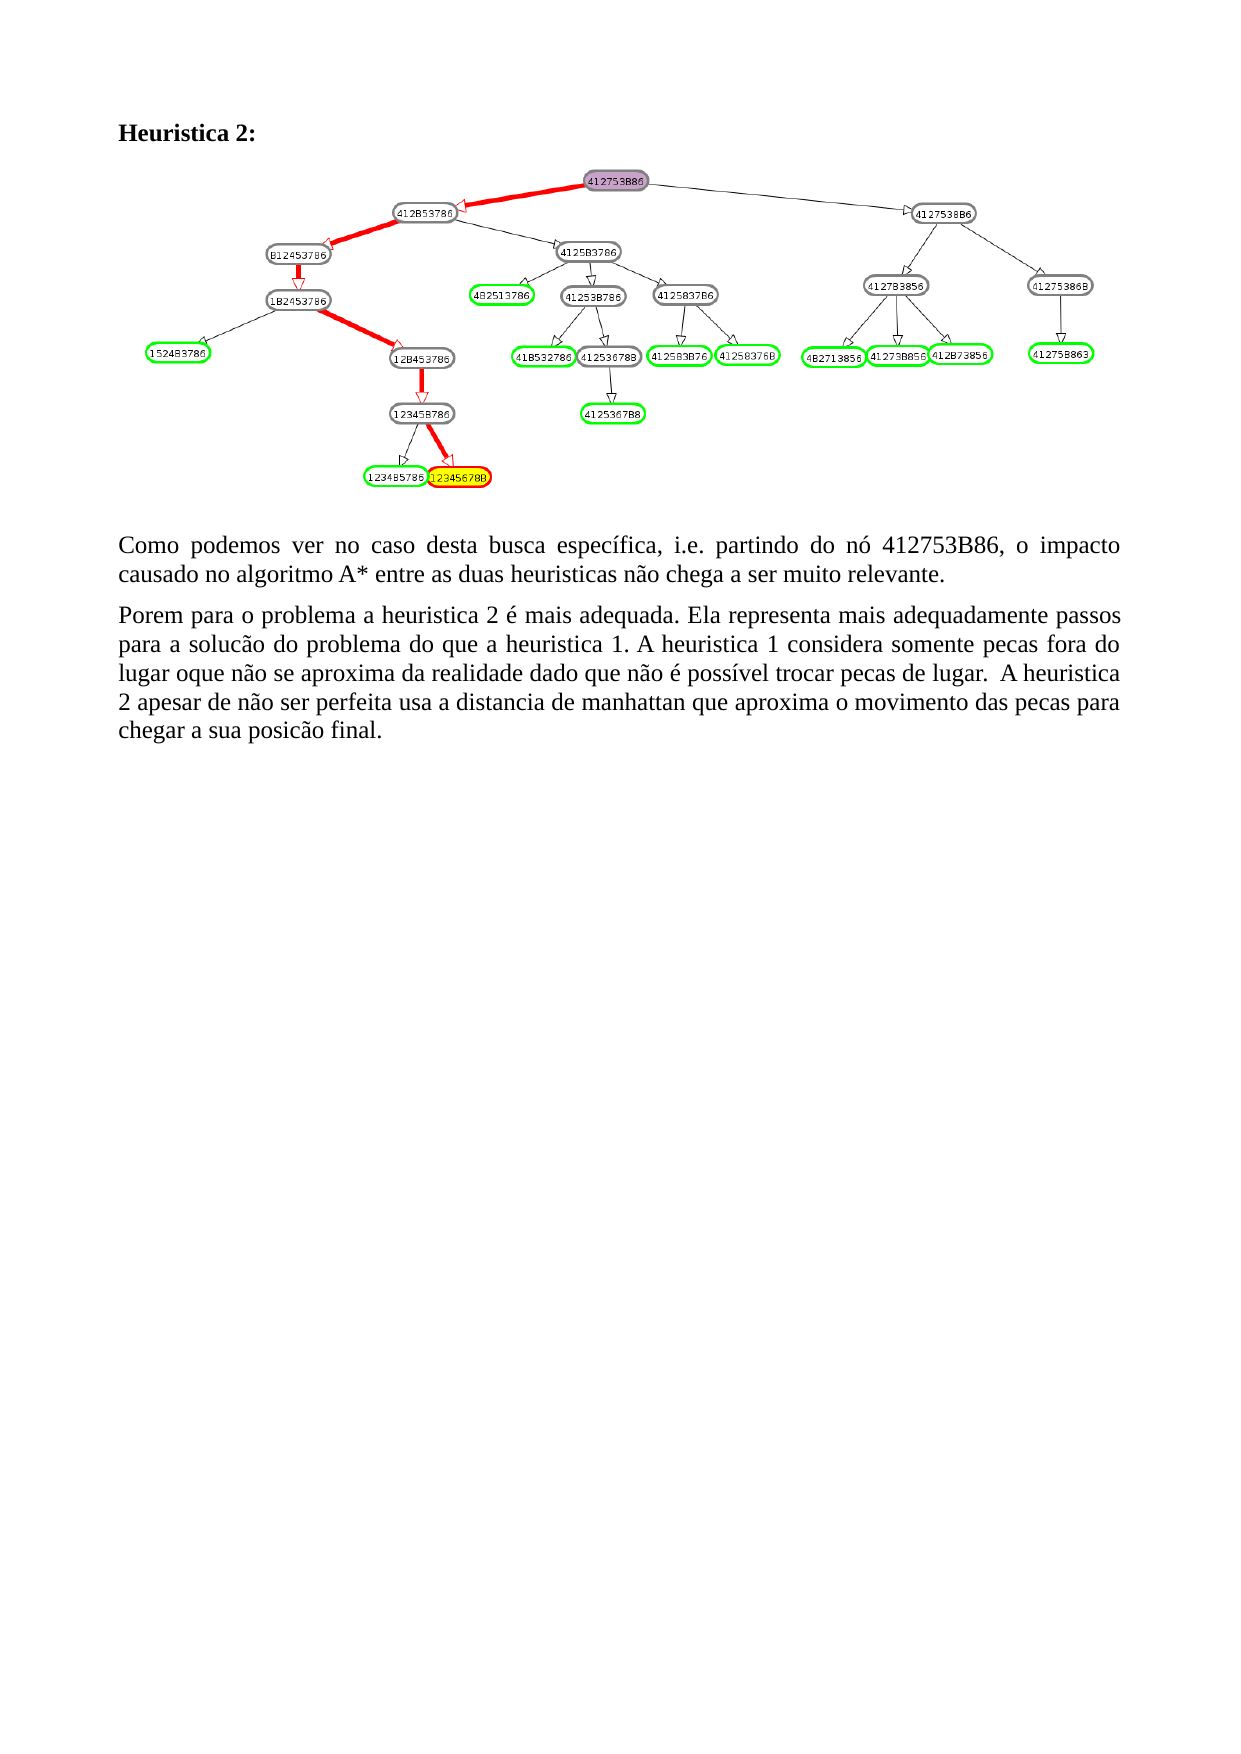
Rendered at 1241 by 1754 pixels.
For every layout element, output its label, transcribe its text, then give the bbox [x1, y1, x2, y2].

text Heuristica 2: [118, 118, 1122, 147]
picture [118, 159, 1123, 489]
text Porem para o problema a heuristica 2 é mais adequada. Ela representa mais adequadamente passos para a solucão do problema do que a heuristica 1. A heuristica 1 considera somente pecas fora do lugar oque não se aproxima da realidade dado que não é possível trocar pecas de lugar. A heuristica 2 apesar de não ser perfeita usa a distancia de manhattan que aproxima o movimento das pecas para chegar a sua posicão final. [118, 600, 1122, 744]
text Como podemos ver no caso desta busca específica, i.e. partindo do nó 412753B86, o impacto causado no algoritmo A* entre as duas heuristicas não chega a ser muito relevante. [118, 530, 1122, 588]
